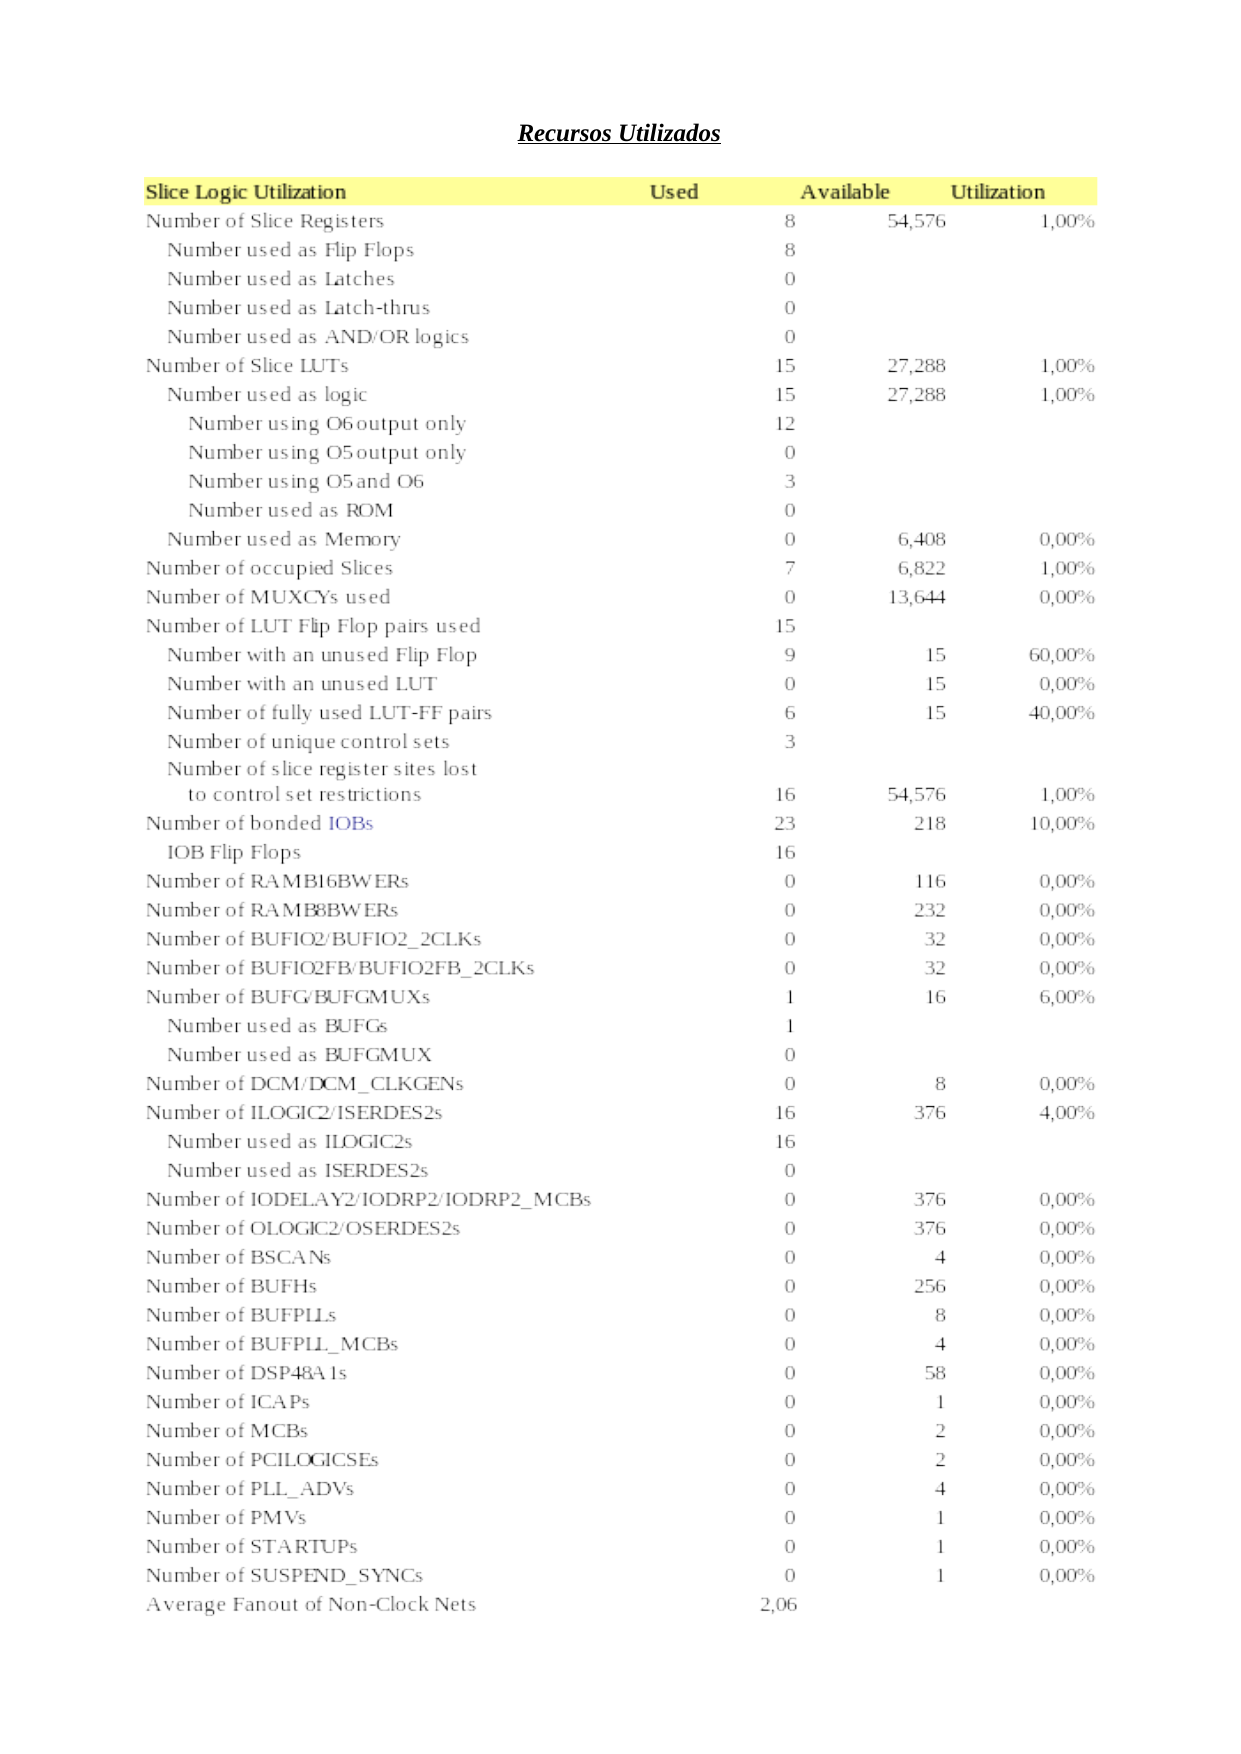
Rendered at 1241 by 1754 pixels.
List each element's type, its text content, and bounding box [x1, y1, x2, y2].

text Recursos Utilizados [118, 118, 1122, 147]
